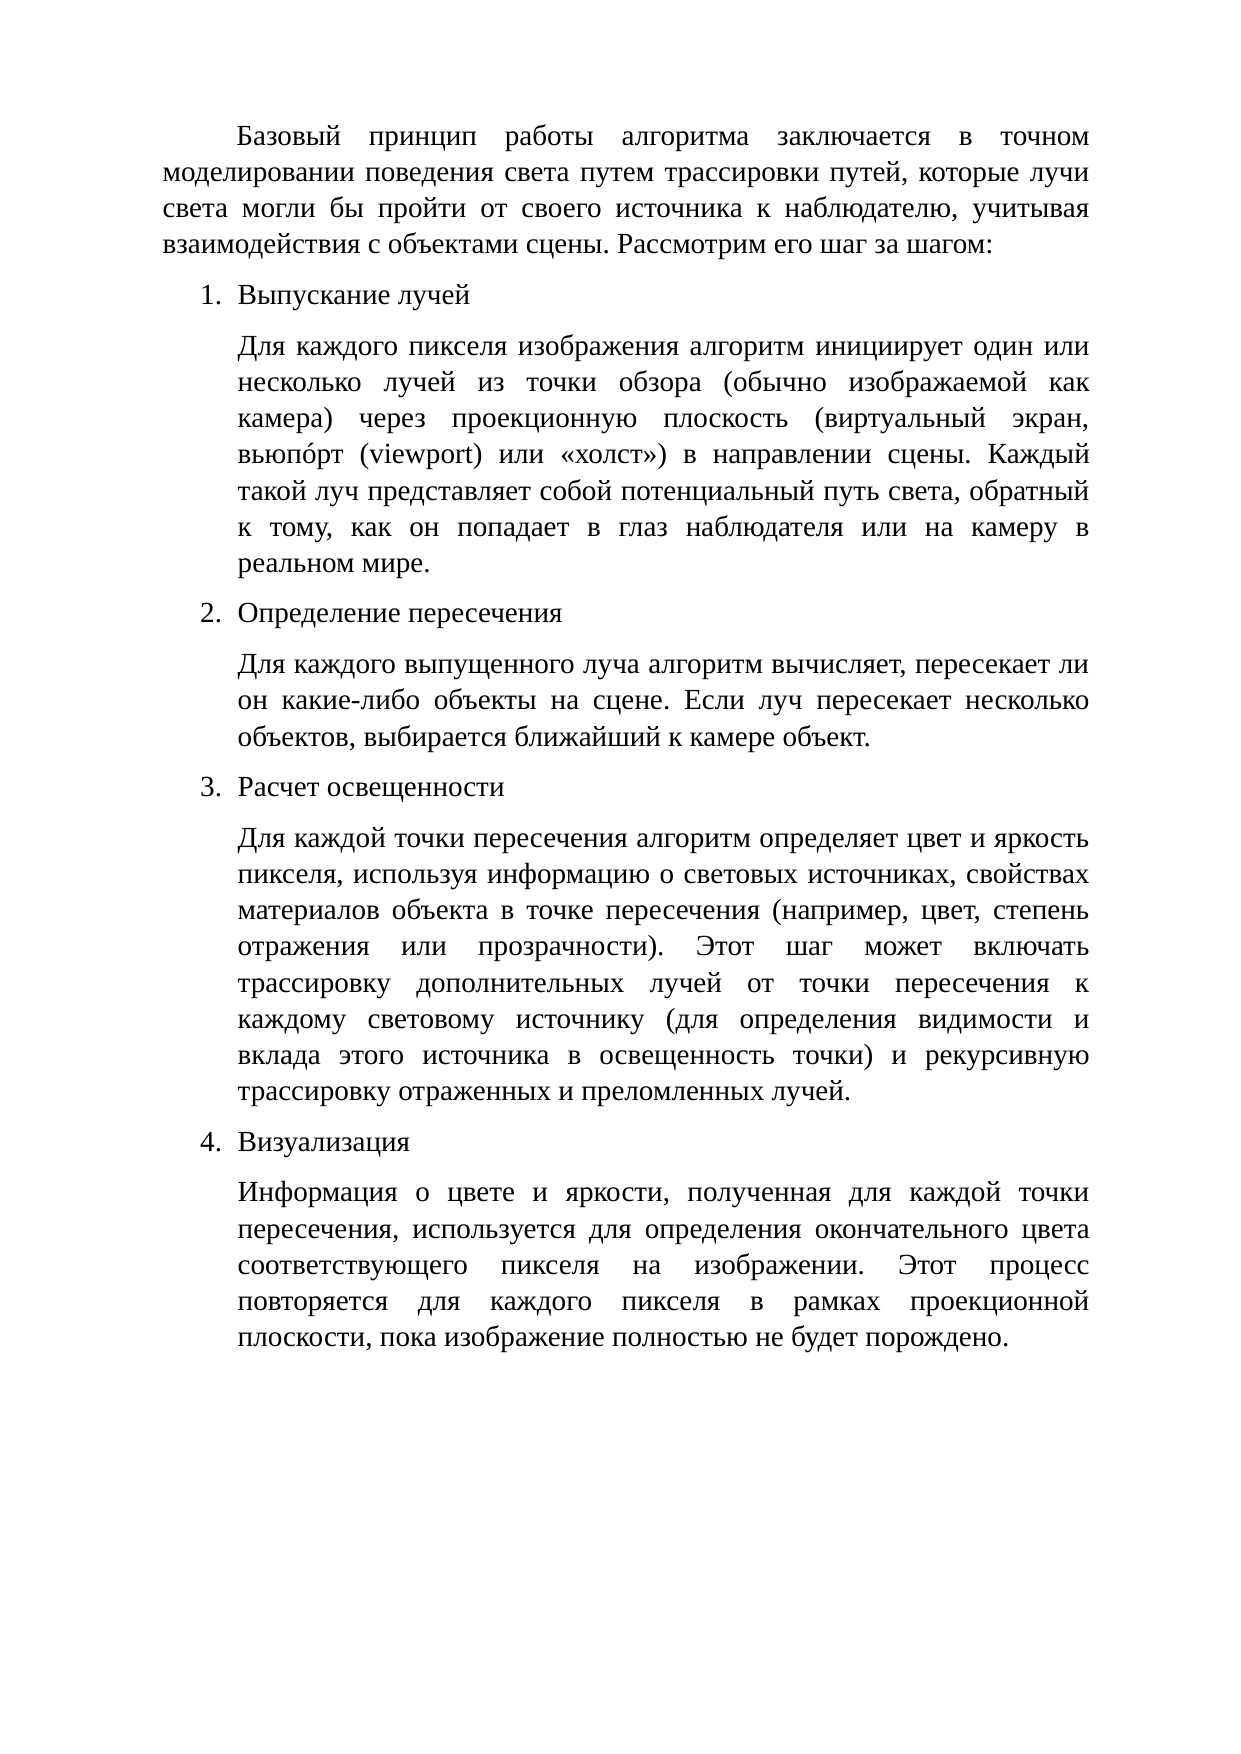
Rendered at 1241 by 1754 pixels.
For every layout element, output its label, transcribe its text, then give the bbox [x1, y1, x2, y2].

list Для каждого выпущенного луча алгоритм вычисляет, пересекает ли он какие-либо объекты на сцене. Если луч пересекает несколько объектов, выбирается ближайший к камере объект. [200, 646, 1090, 752]
text Базовый принцип работы алгоритма заключается в точном моделировании поведения света путем трассировки путей, которые лучи света могли бы пройти от своего источника к наблюдателю, учитывая взаимодействия с объектами сцены. Рассмотрим его шаг за шагом: [162, 118, 1090, 260]
list Информация о цвете и яркости, полученная для каждой точки пересечения, используется для определения окончательного цвета соответствующего пикселя на изображении. Этот процесс повторяется для каждого пикселя в рамках проекционной плоскости, пока изображение полностью не будет порождено. [200, 1174, 1090, 1353]
list Расчет освещенности [200, 769, 1090, 803]
list Определение пересечения [200, 596, 1090, 629]
list Для каждой точки пересечения алгоритм определяет цвет и яркость пикселя, используя информацию о световых источниках, свойствах материалов объекта в точке пересечения (например, цвет, степень отражения или прозрачности). Этот шаг может включать трассировку дополнительных лучей от точки пересечения к каждому световому источнику (для определения видимости и вклада этого источника в освещенность точки) и рекурсивную трассировку отраженных и преломленных лучей. [200, 820, 1090, 1107]
list Для каждого пикселя изображения алгоритм инициирует один или несколько лучей из точки обзора (обычно изображаемой как камера) через проекционную плоскость (виртуальный экран, вьюпóрт (viewport) или «холст») в направлении сцены. Каждый такой луч представляет собой потенциальный путь света, обратный к тому, как он попадает в глаз наблюдателя или на камеру в реальном мире. [200, 328, 1090, 578]
list Визуализация [200, 1124, 1090, 1157]
list Выпускание лучей [200, 277, 1090, 311]
